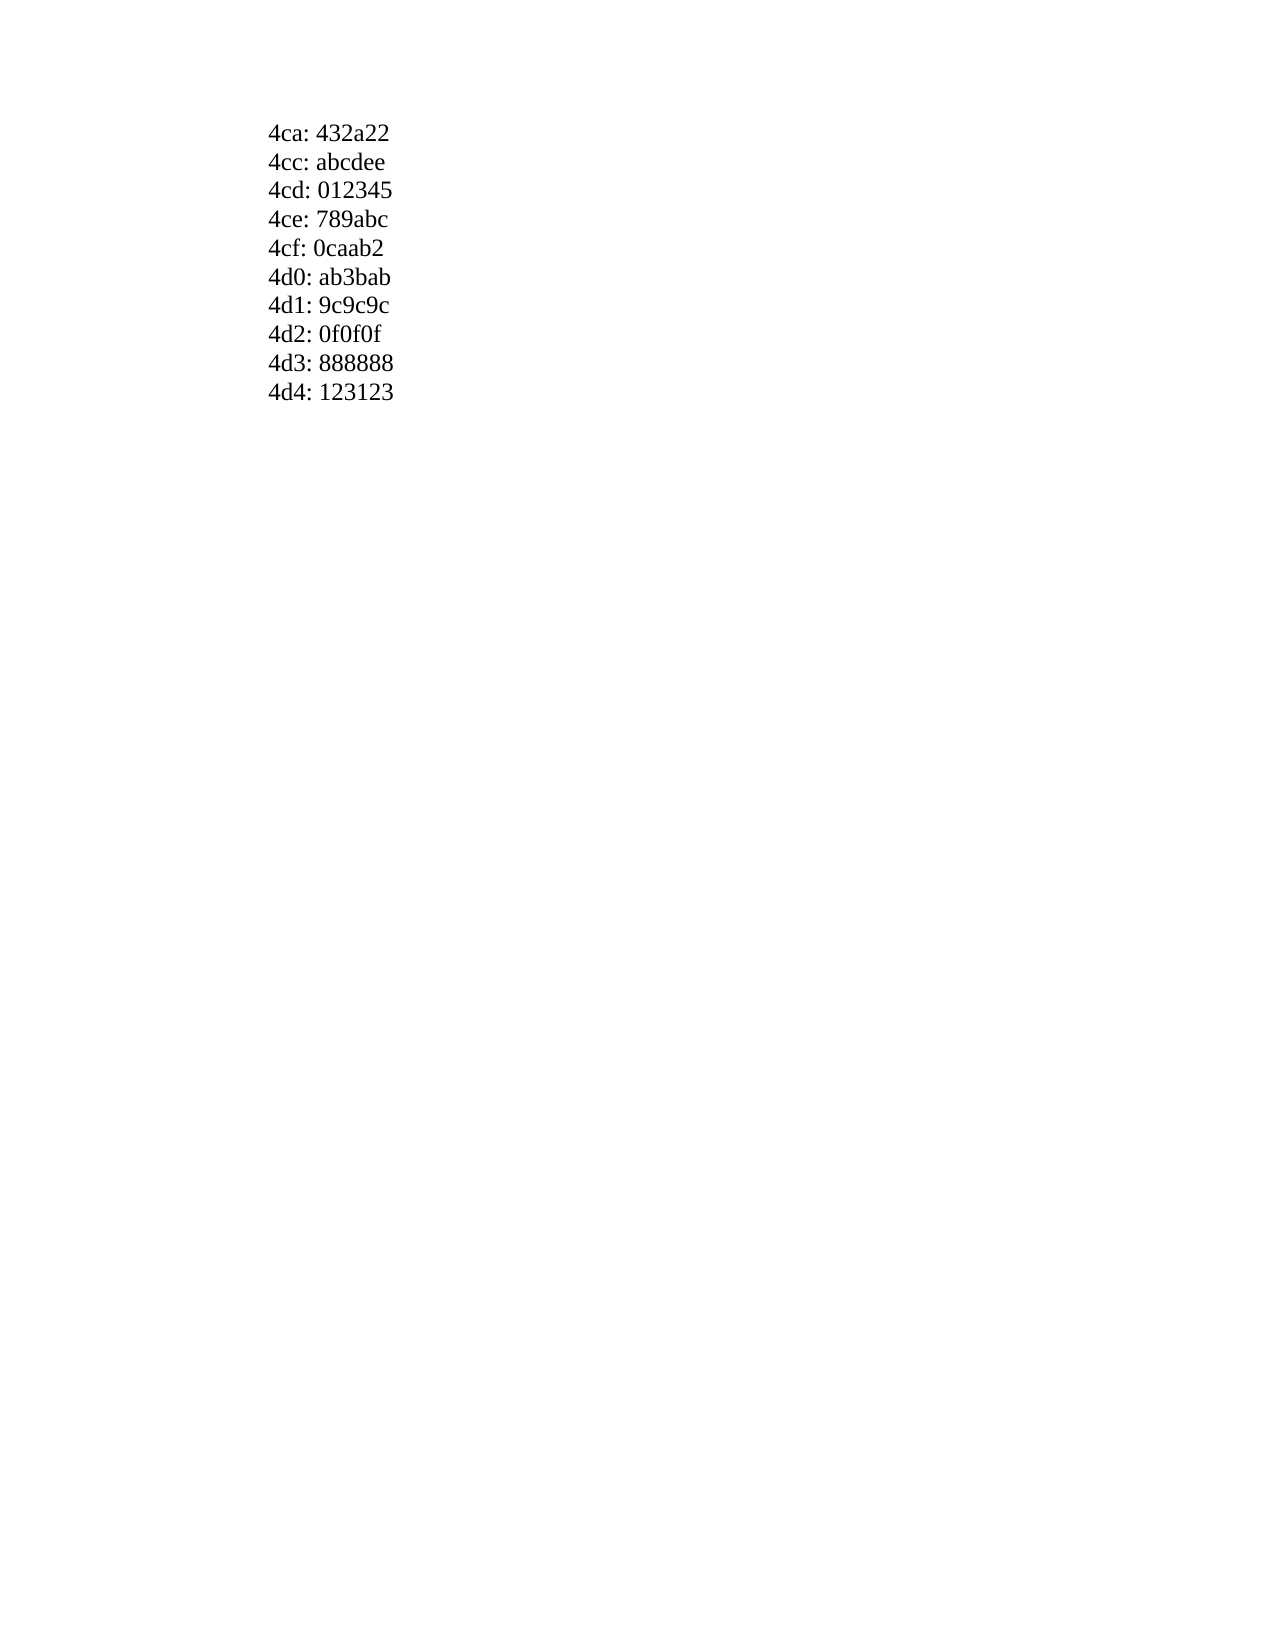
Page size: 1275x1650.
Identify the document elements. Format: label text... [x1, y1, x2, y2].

text 4ca: 432a22 [268, 118, 1157, 147]
text 4ce: 789abc [268, 204, 1157, 233]
text 4cc: abcdee [268, 147, 1157, 176]
text 4d1: 9c9c9c [268, 291, 1157, 319]
text 4cd: 012345 [268, 176, 1157, 204]
text 4d2: 0f0f0f [268, 319, 1157, 348]
text 4d3: 888888 [268, 348, 1157, 377]
text 4d0: ab3bab [268, 262, 1157, 291]
text 4cf: 0caab2 [268, 233, 1157, 262]
text 4d4: 123123 [268, 377, 1157, 406]
